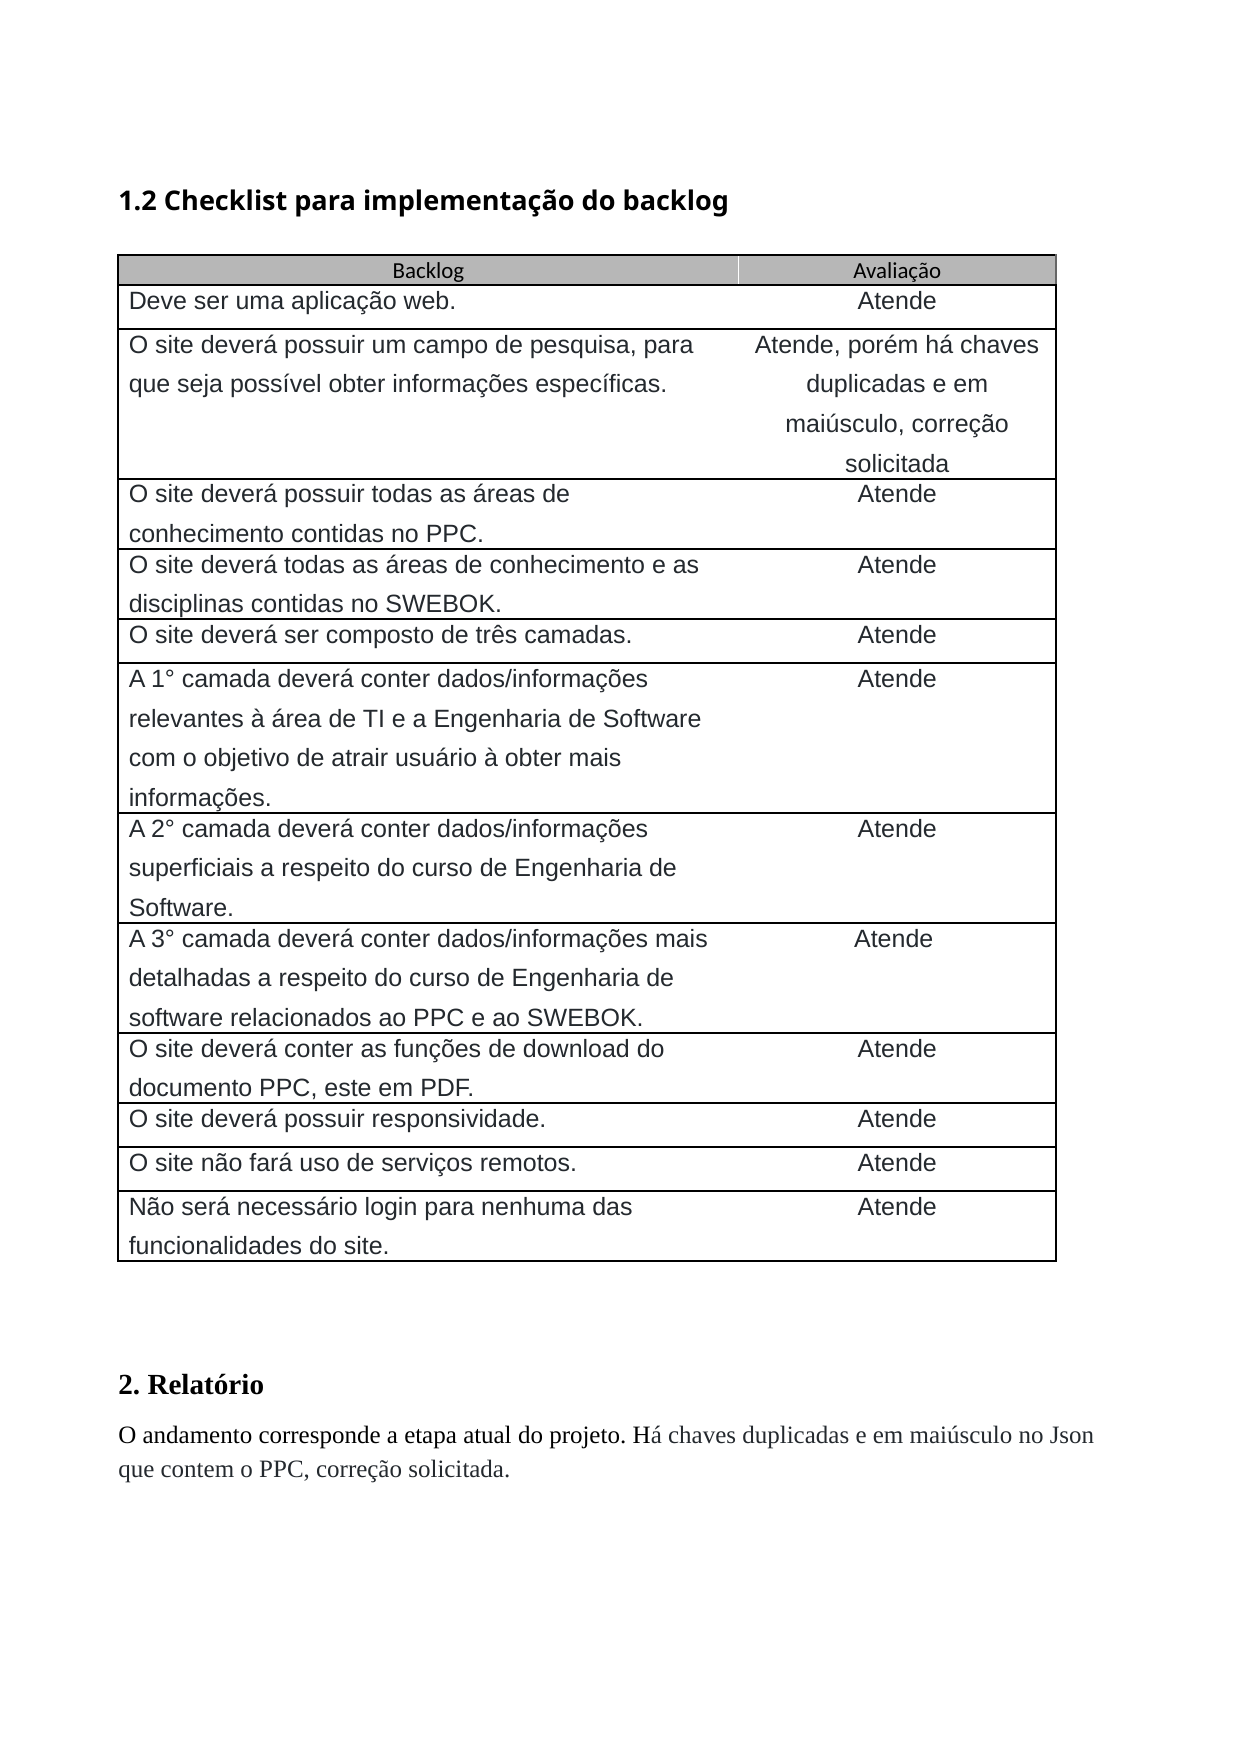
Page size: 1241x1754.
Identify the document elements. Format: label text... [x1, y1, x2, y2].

table_cell Atende [739, 1192, 1055, 1260]
table_cell O site deverá todas as áreas de conhecimento e as disciplinas contidas no SWEBOK. [119, 550, 738, 618]
table_header Backlog [119, 256, 738, 284]
table_cell Atende [739, 814, 1055, 922]
table_cell O site deverá ser composto de três camadas. [119, 620, 738, 662]
table_cell Atende [739, 664, 1055, 812]
table_cell Atende, porém há chaves duplicadas e em maiúsculo, correção solicitada [739, 330, 1055, 477]
table_cell Atende [739, 1104, 1055, 1146]
table_cell O site não fará uso de serviços remotos. [119, 1148, 738, 1189]
table_header Avaliação [739, 256, 1055, 284]
table_cell O site deverá possuir um campo de pesquisa, para que seja possível obter informações específicas. [119, 330, 738, 477]
list O andamento corresponde a etapa atual do projeto. Há chaves duplicadas e em maiúsculo no Json que contem o PPC, correção solicitada. [118, 1420, 1122, 1483]
table_cell A 1° camada deverá conter dados/informações relevantes à área de TI e a Engenharia de Software com o objetivo de atrair usuário à obter mais informações. [119, 664, 738, 812]
table_cell Atende [739, 924, 1055, 1032]
table_cell A 3° camada deverá conter dados/informações mais detalhadas a respeito do curso de Engenharia de software relacionados ao PPC e ao SWEBOK. [119, 924, 738, 1032]
text 1.2 Checklist para implementação do backlog [118, 181, 1122, 218]
table_cell O site deverá possuir responsividade. [119, 1104, 738, 1146]
table_cell Atende [739, 620, 1055, 662]
table_cell O site deverá possuir todas as áreas de conhecimento contidas no PPC. [119, 480, 738, 548]
table_cell Atende [739, 1034, 1055, 1102]
table_cell Deve ser uma aplicação web. [119, 286, 738, 328]
table_cell Não será necessário login para nenhuma das funcionalidades do site. [119, 1192, 738, 1260]
table_cell O site deverá conter as funções de download do documento PPC, este em PDF. [119, 1034, 738, 1102]
table_cell Atende [739, 550, 1055, 618]
table_cell Atende [739, 480, 1055, 548]
table_cell Atende [739, 1148, 1055, 1189]
list 2. Relatório [118, 1367, 1122, 1401]
table_cell A 2° camada deverá conter dados/informações superficiais a respeito do curso de Engenharia de Software. [119, 814, 738, 922]
table_cell Atende [739, 286, 1055, 328]
